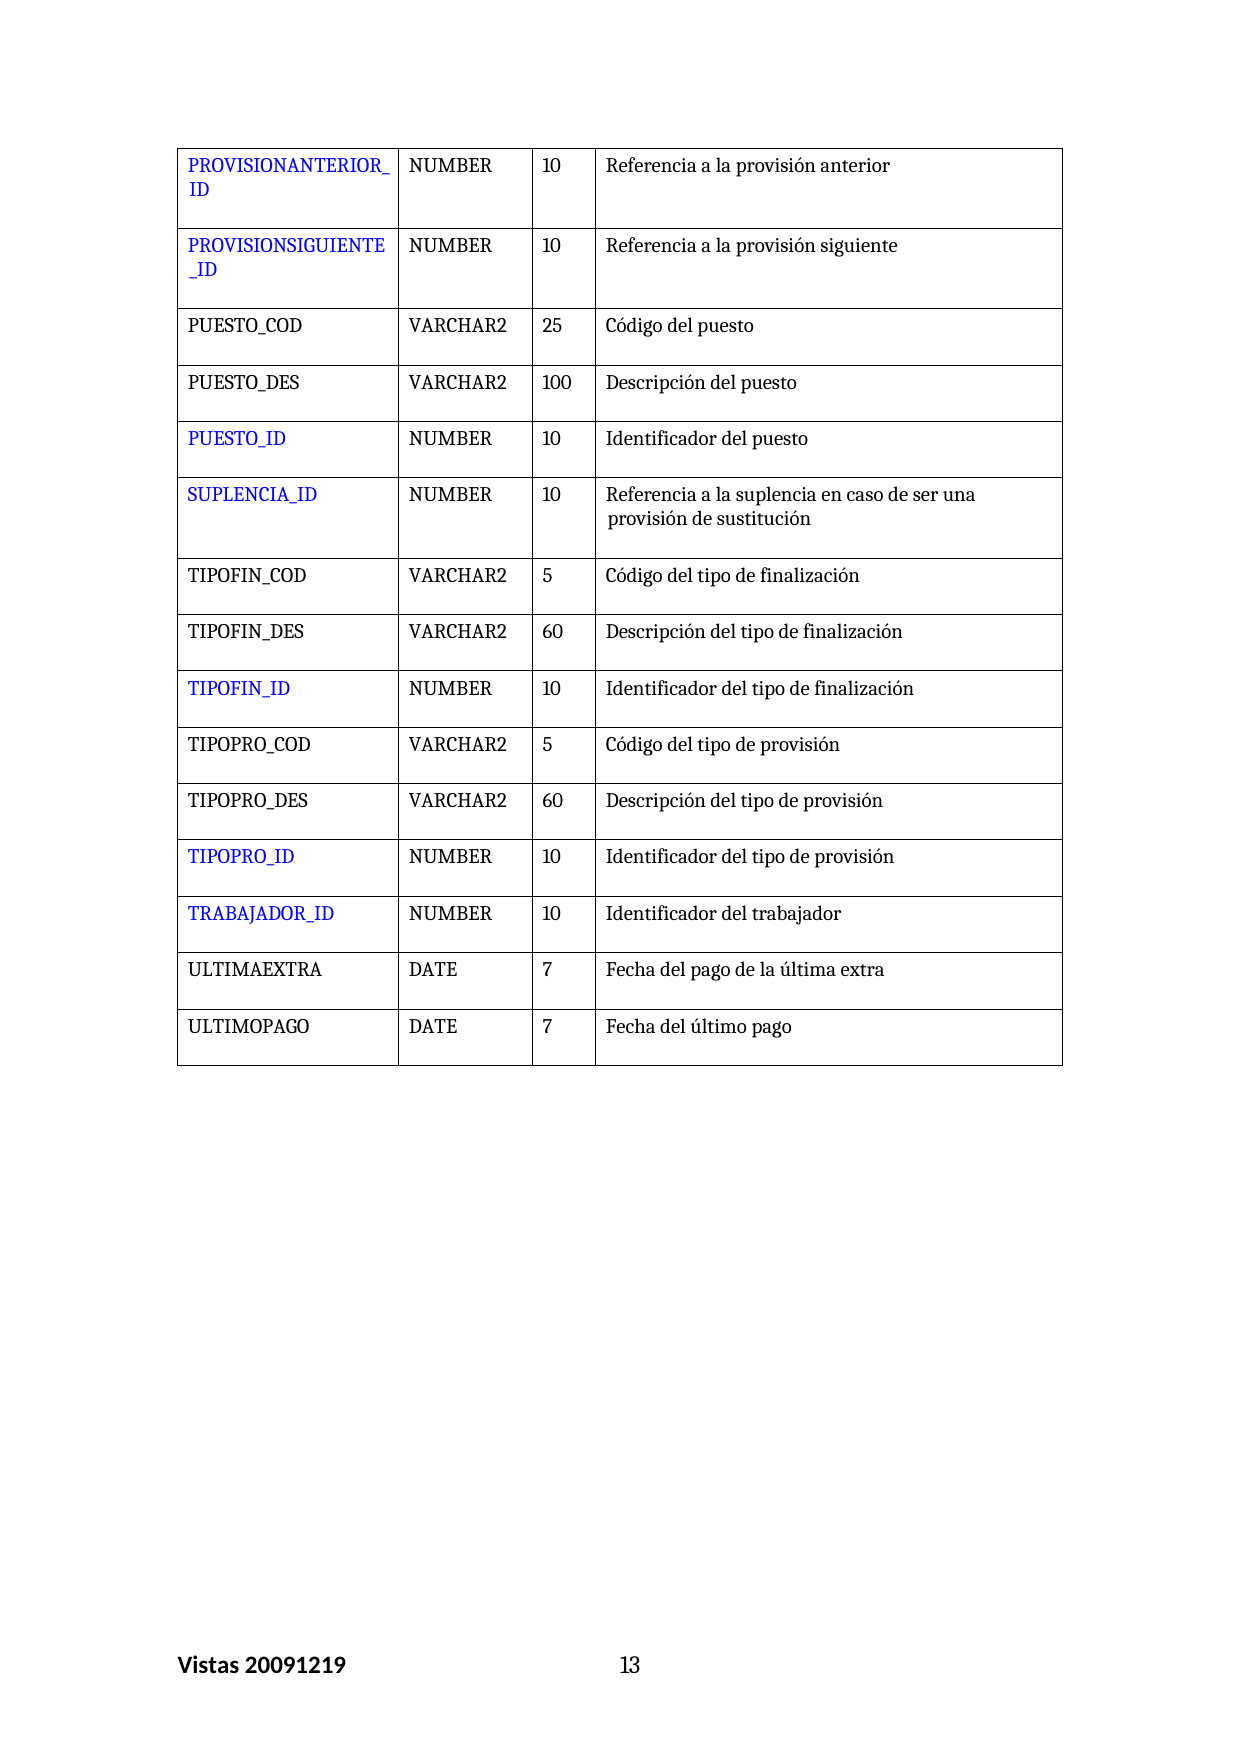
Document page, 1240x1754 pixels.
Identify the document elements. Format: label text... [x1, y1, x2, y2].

table_cell 100 [533, 366, 595, 421]
table_cell 60 [533, 784, 595, 839]
table_cell NUMBER [399, 671, 532, 727]
table_cell NUMBER [399, 840, 532, 896]
table_cell SUPLENCIA_ID [178, 478, 398, 558]
table_cell PUESTO_ID [178, 422, 398, 477]
table_cell Fecha del pago de la última extra [596, 953, 1062, 1008]
table_cell NUMBER [399, 229, 532, 308]
table_cell 10 [533, 422, 595, 477]
table_cell VARCHAR2 [399, 784, 532, 839]
table_cell NUMBER [399, 478, 532, 558]
table_cell Código del tipo de provisión [596, 728, 1062, 783]
table_cell ULTIMAEXTRA [178, 953, 398, 1008]
table_cell Identificador del tipo de finalización [596, 671, 1062, 727]
table_cell 10 [533, 897, 595, 952]
table_cell Identificador del trabajador [596, 897, 1062, 952]
table_cell 25 [533, 309, 595, 364]
table_cell Descripción del puesto [596, 366, 1062, 421]
table_cell DATE [399, 1010, 532, 1065]
table_cell TIPOFIN_ID [178, 671, 398, 727]
table_cell TIPOFIN_DES [178, 615, 398, 670]
table_cell VARCHAR2 [399, 559, 532, 614]
table_cell ULTIMOPAGO [178, 1010, 398, 1065]
table_cell VARCHAR2 [399, 309, 532, 364]
table_cell Código del puesto [596, 309, 1062, 364]
table_cell 10 [533, 840, 595, 896]
table_cell PUESTO_DES [178, 366, 398, 421]
table_cell TIPOPRO_DES [178, 784, 398, 839]
table_cell 7 [533, 953, 595, 1008]
table_cell Descripción del tipo de finalización [596, 615, 1062, 670]
table_cell 5 [533, 559, 595, 614]
table_cell 10 [533, 671, 595, 727]
table_cell Identificador del tipo de provisión [596, 840, 1062, 896]
table_cell 7 [533, 1010, 595, 1065]
table_cell Descripción del tipo de provisión [596, 784, 1062, 839]
table_cell 5 [533, 728, 595, 783]
table_cell Referencia a la provisión anterior [596, 149, 1062, 228]
table_cell 10 [533, 149, 595, 228]
table_cell TIPOPRO_ID [178, 840, 398, 896]
table_cell PUESTO_COD [178, 309, 398, 364]
table_cell NUMBER [399, 149, 532, 228]
table_cell Código del tipo de finalización [596, 559, 1062, 614]
table_cell PROVISIONANTERIOR_ID [178, 149, 398, 228]
table_cell 10 [533, 478, 595, 558]
table_cell VARCHAR2 [399, 615, 532, 670]
table_cell Referencia a la suplencia en caso de ser una provisión de sustitución [596, 478, 1062, 558]
table_cell Referencia a la provisión siguiente [596, 229, 1062, 308]
table_cell DATE [399, 953, 532, 1008]
table_cell VARCHAR2 [399, 366, 532, 421]
table_cell TIPOPRO_COD [178, 728, 398, 783]
table_cell NUMBER [399, 897, 532, 952]
table_cell TRABAJADOR_ID [178, 897, 398, 952]
table_cell NUMBER [399, 422, 532, 477]
table_cell 60 [533, 615, 595, 670]
table_cell PROVISIONSIGUIENTE_ID [178, 229, 398, 308]
table_cell TIPOFIN_COD [178, 559, 398, 614]
table_cell VARCHAR2 [399, 728, 532, 783]
table_cell 10 [533, 229, 595, 308]
table_cell Identificador del puesto [596, 422, 1062, 477]
table_cell Fecha del último pago [596, 1010, 1062, 1065]
